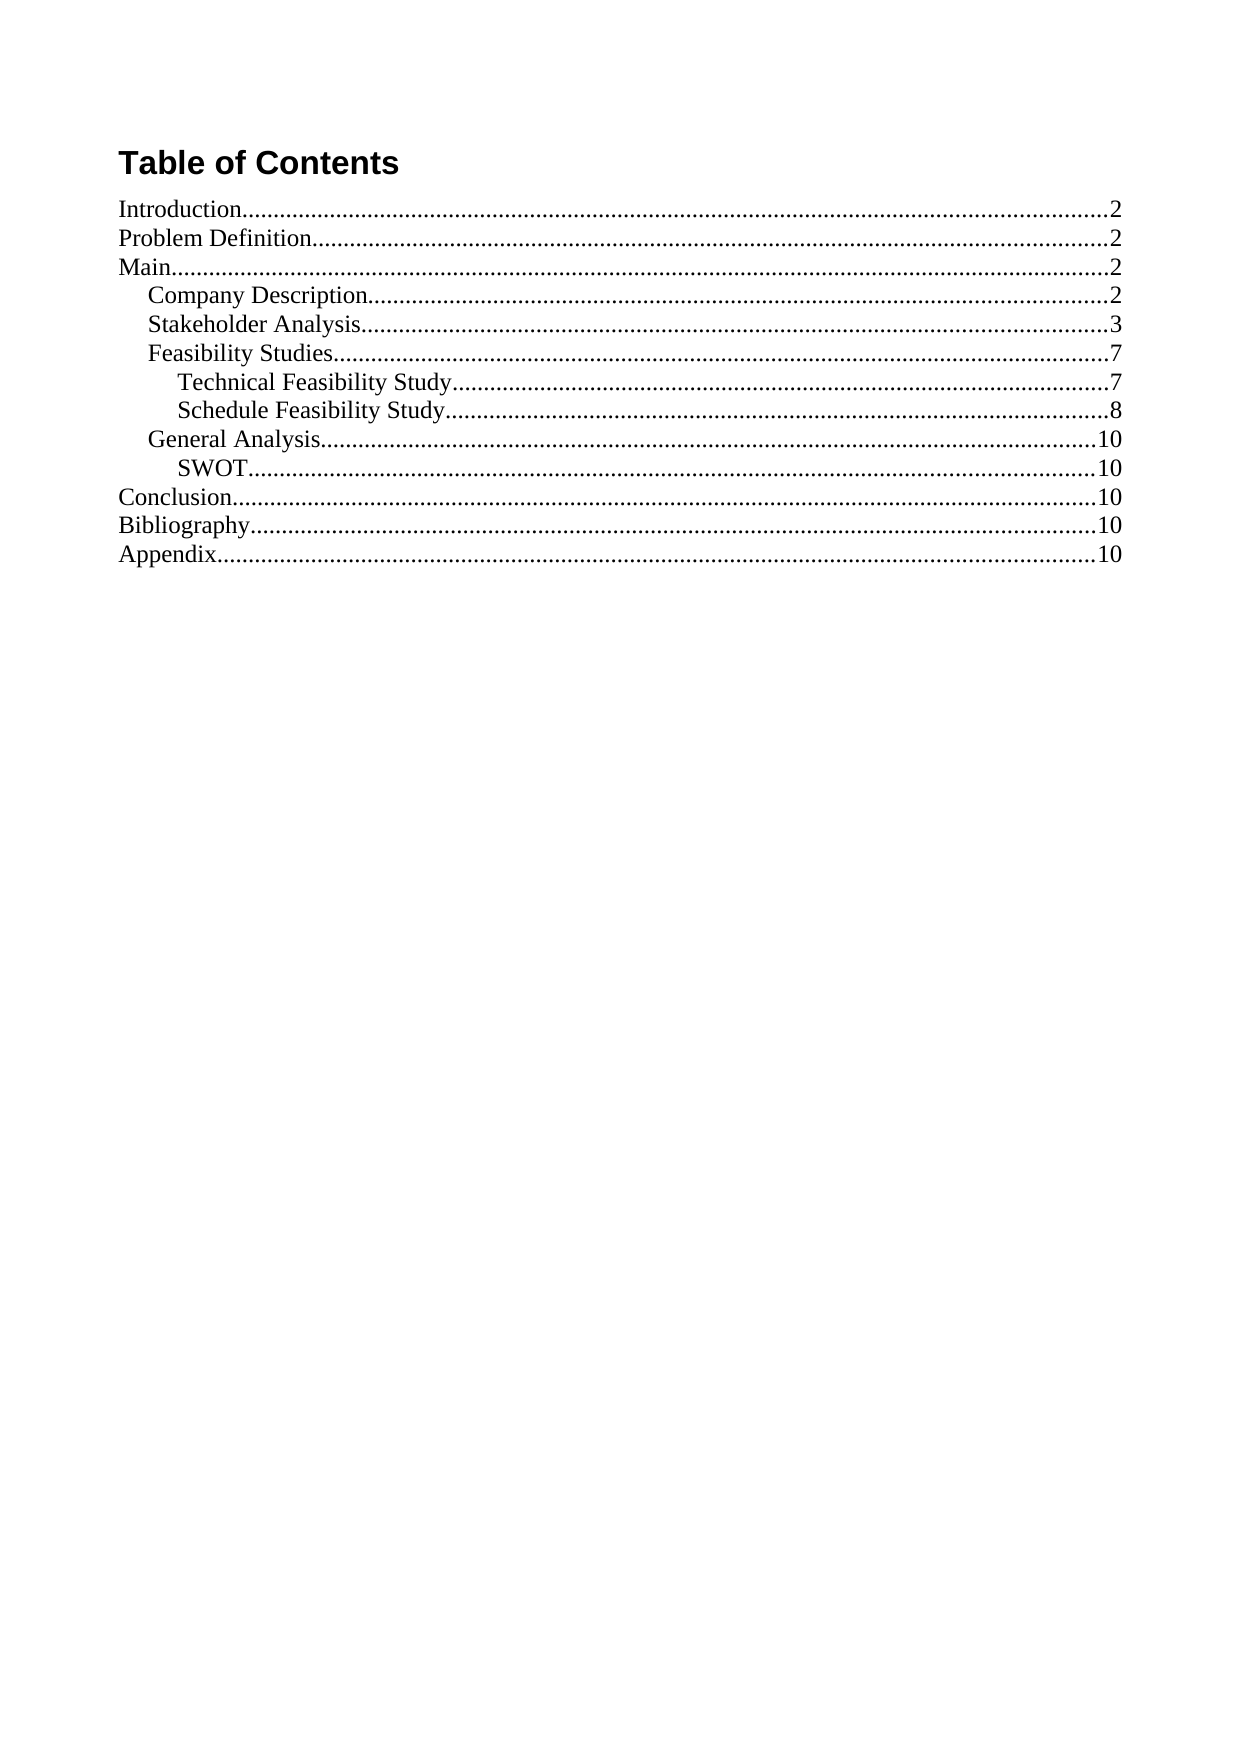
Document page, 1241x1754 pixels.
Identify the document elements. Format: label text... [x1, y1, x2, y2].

text Main 2 [118, 252, 1122, 280]
text Problem Definition 2 [118, 223, 1122, 252]
text Appendix 10 [118, 539, 1122, 568]
text Conclusion 10 [118, 482, 1122, 510]
text Company Description 2 [148, 280, 1122, 309]
text Stakeholder Analysis 3 [148, 309, 1122, 338]
text Bibliography 10 [118, 510, 1122, 539]
text Feasibility Studies 7 [148, 338, 1122, 367]
text SWOT 10 [177, 453, 1122, 482]
text Schedule Feasibility Study 8 [177, 395, 1122, 424]
text General Analysis 10 [148, 424, 1122, 453]
text Technical Feasibility Study 7 [177, 367, 1122, 395]
subtitle Table of Contents [118, 143, 1122, 182]
text Introduction 2 [118, 194, 1122, 223]
